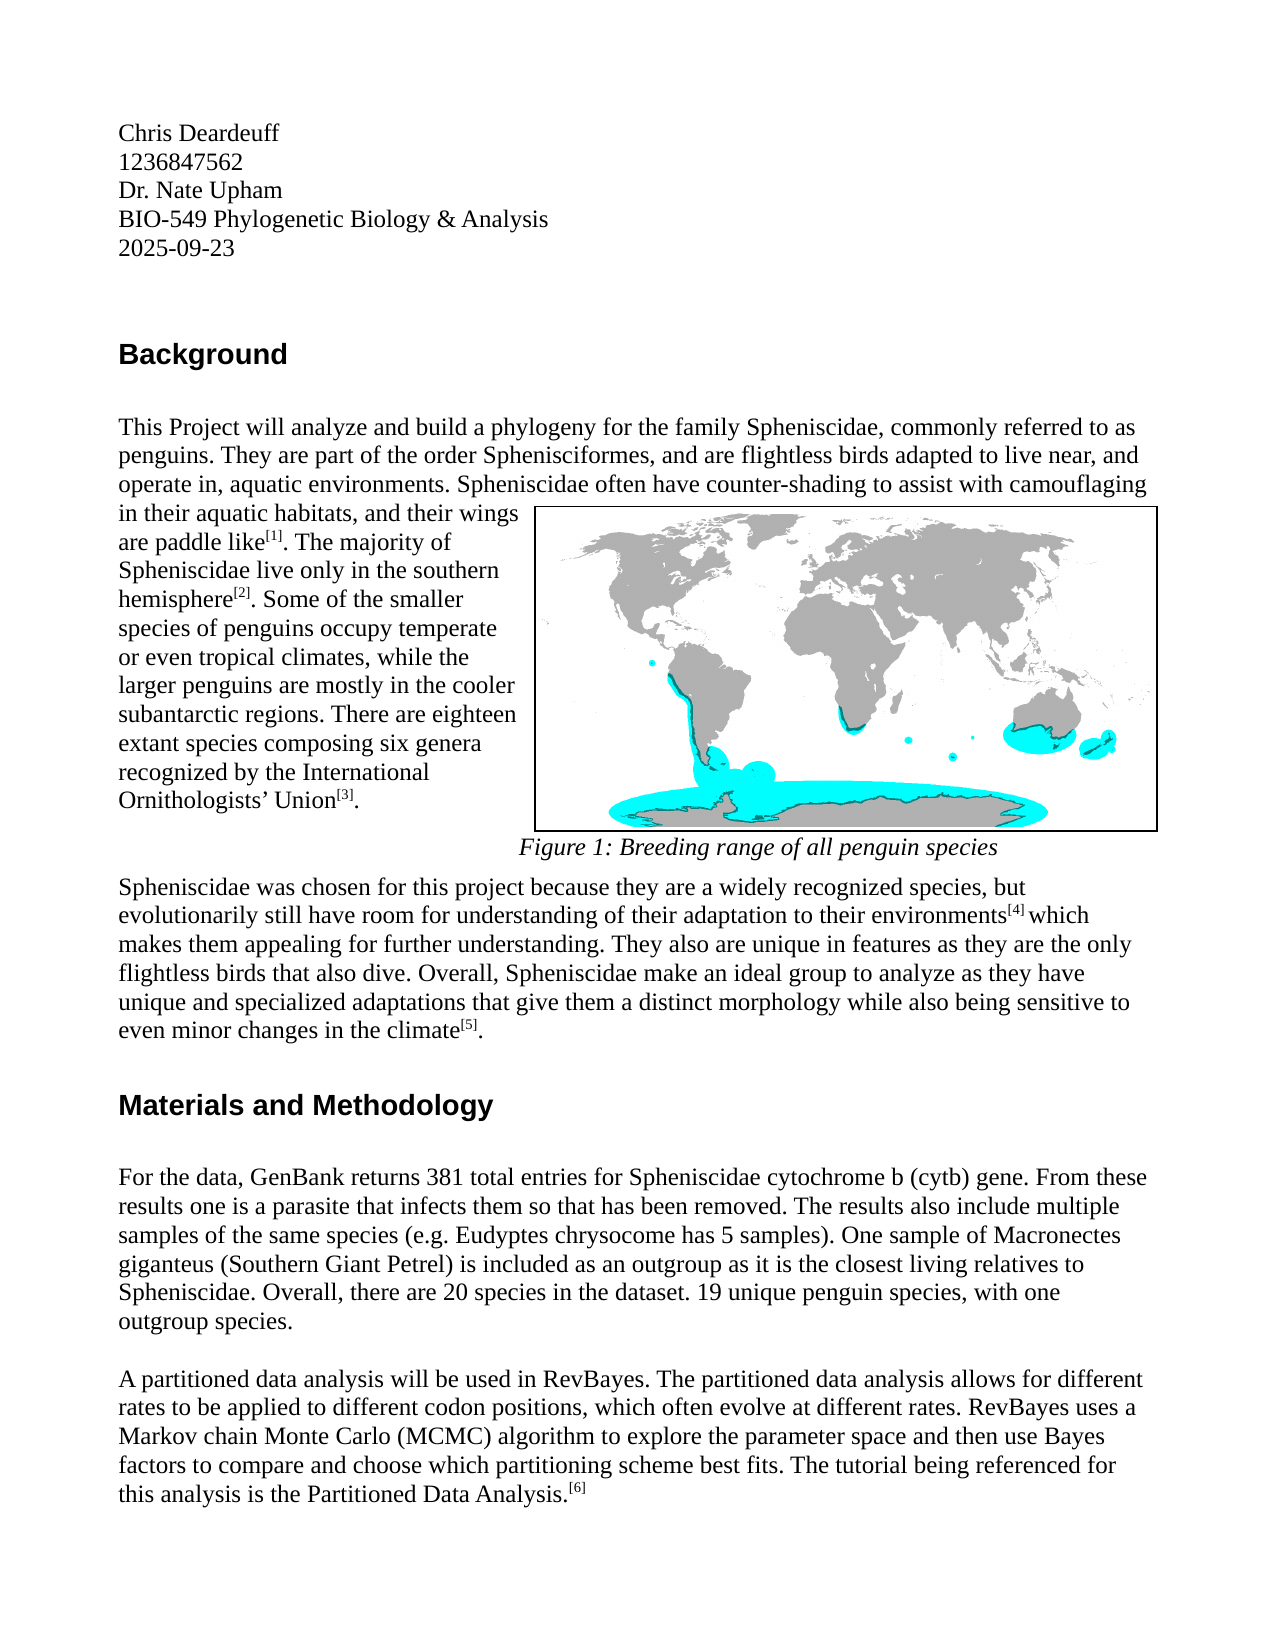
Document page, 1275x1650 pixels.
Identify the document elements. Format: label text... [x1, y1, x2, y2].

subtitle Background [118, 337, 1157, 371]
text Figure 1: Breeding range of all penguin species [519, 532, 1142, 860]
text [536, 507, 1156, 830]
subtitle Materials and Methodology [118, 1088, 1157, 1121]
text Dr. Nate Upham [118, 176, 1157, 204]
text 1236847562 [118, 147, 1157, 176]
text 2025-09-23 [118, 233, 1157, 262]
text For the data, GenBank returns 381 total entries for Spheniscidae cytochrome b (cytb) gene. From these results one is a parasite that infects them so that has been removed. The results also include multiple samples of the same species (e.g. Eudyptes chrysocome has 5 samples). One sample of Macronectes giganteus (Southern Giant Petrel) is included as an outgroup as it is the closest living relatives to Spheniscidae. Overall, there are 20 species in the dataset. 19 unique penguin species, with one outgroup species. [118, 1162, 1157, 1335]
text A partitioned data analysis will be used in RevBayes. The partitioned data analysis allows for different rates to be applied to different codon positions, which often evolve at different rates. RevBayes uses a Markov chain Monte Carlo (MCMC) algorithm to explore the parameter space and then use Bayes factors to compare and choose which partitioning scheme best fits. The tutorial being referenced for this analysis is the Partitioned Data Analysis.[6] [118, 1364, 1157, 1507]
text BIO-549 Phylogenetic Biology & Analysis [118, 204, 1157, 233]
text This Project will analyze and build a phylogeny for the family Spheniscidae, commonly referred to as penguins. They are part of the order Sphenisciformes, and are flightless birds adapted to live near, and operate in, aquatic environments. Spheniscidae often have counter-shading to assist with camouflaging in their aquatic habitats, and their wings are paddle like[1]. The majority of Spheniscidae live only in the southern hemisphere[2]. Some of the smaller species of penguins occupy temperate or even tropical climates, while the larger penguins are mostly in the cooler subantarctic regions. There are eighteen extant species composing six genera recognized by the International Ornithologists’ Union[3]. [118, 412, 1157, 814]
text Chris Deardeuff [118, 118, 1157, 147]
text Spheniscidae was chosen for this project because they are a widely recognized species, but evolutionarily still have room for understanding of their adaptation to their environments[4] which makes them appealing for further understanding. They also are unique in features as they are the only flightless birds that also dive. Overall, Spheniscidae make an ideal group to analyze as they have unique and specialized adaptations that give them a distinct morphology while also being sensitive to even minor changes in the climate[5]. [118, 872, 1157, 1044]
picture [538, 510, 1154, 827]
